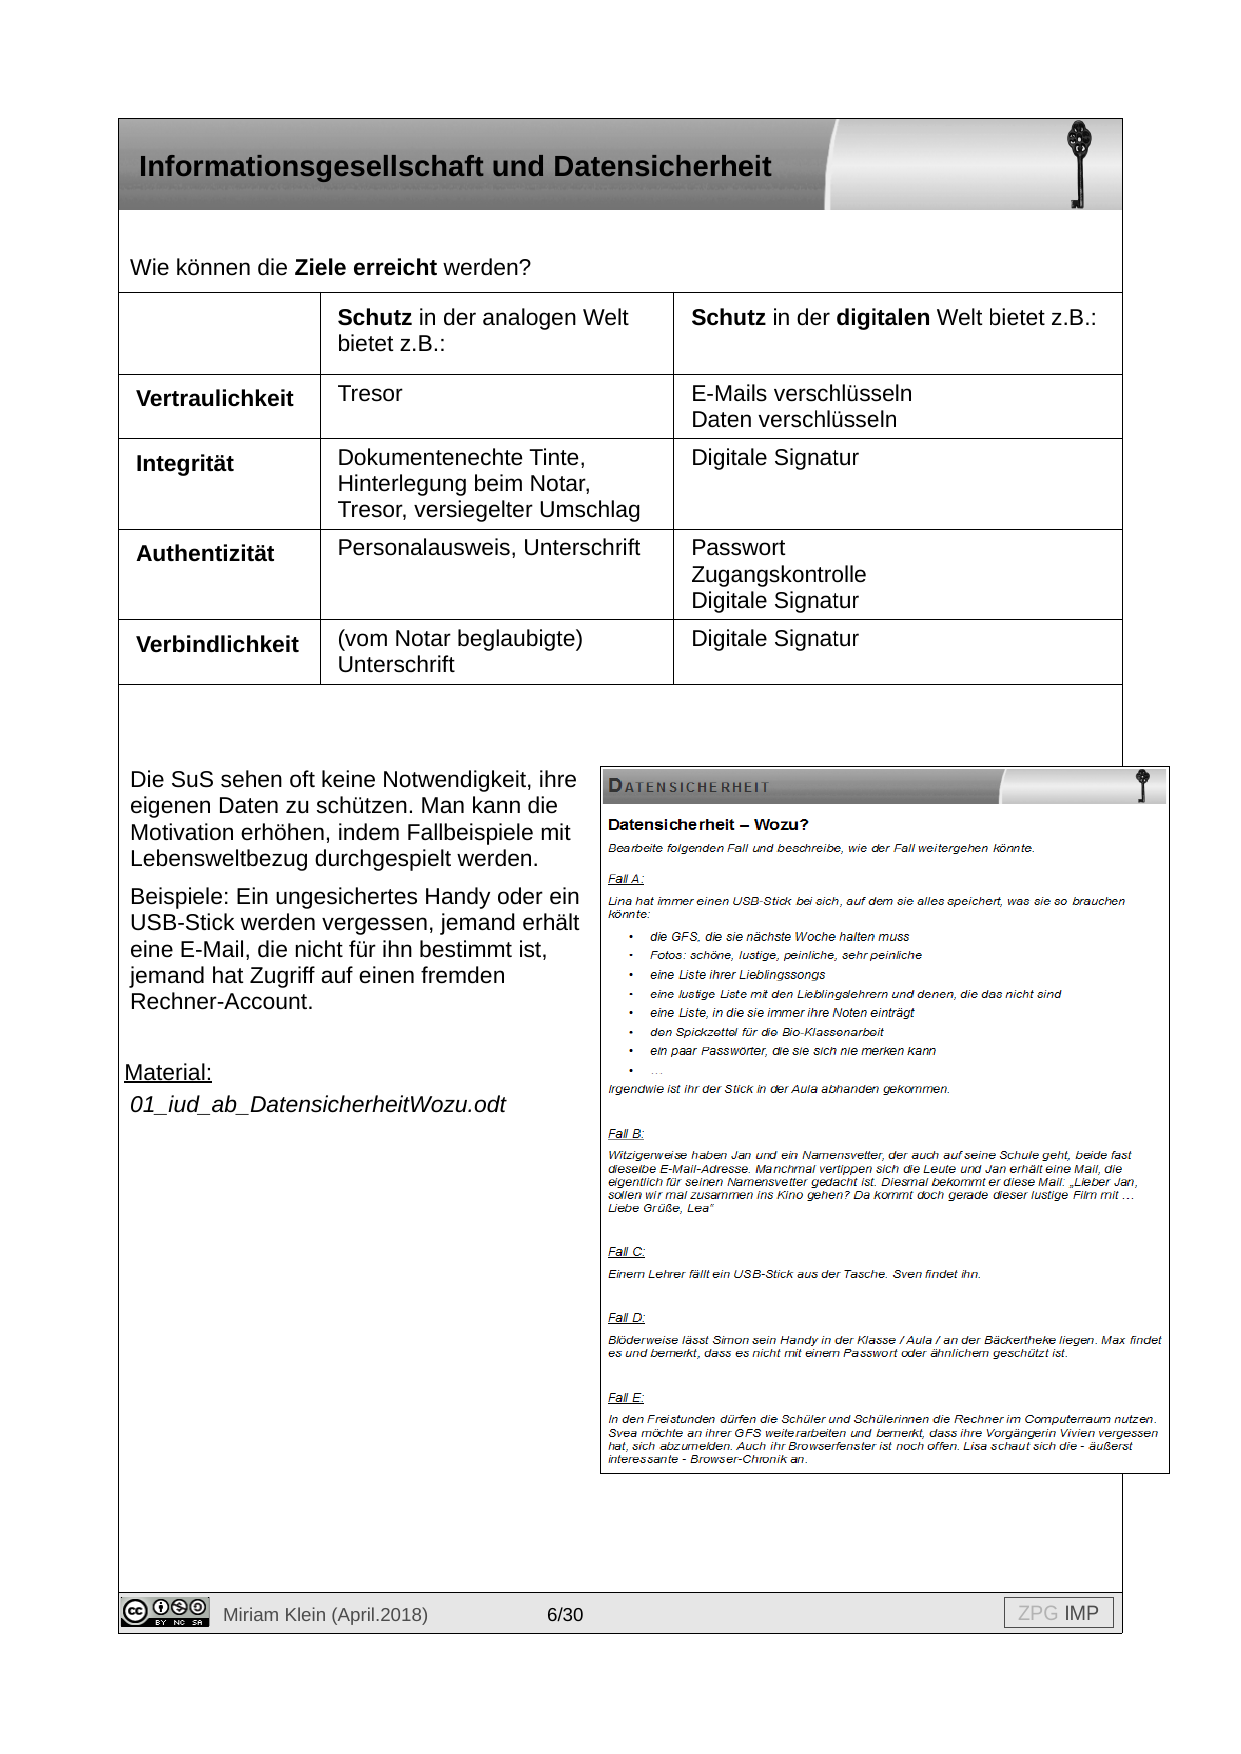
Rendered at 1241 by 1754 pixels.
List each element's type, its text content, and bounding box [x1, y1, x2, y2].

table_cell Authentizität [119, 530, 320, 619]
table_cell Digitale Signatur [674, 620, 1122, 683]
table_cell Verbindlichkeit [119, 620, 320, 683]
table_cell Personalausweis, Unterschrift [321, 530, 673, 619]
table_header Schutz in der digitalen Welt bietet z.B.: [674, 293, 1122, 374]
table_cell Tresor [321, 375, 673, 438]
table_cell Passwort Zugangskontrolle Digitale Signatur [674, 530, 1122, 619]
text Wie können die Ziele erreicht werden? [130, 253, 1110, 280]
table_cell Vertraulichkeit [119, 375, 320, 438]
table_cell Digitale Signatur [674, 439, 1122, 528]
text Material: [124, 1059, 600, 1085]
table_header Schutz in der analogen Welt bietet z.B.: [321, 293, 673, 374]
text Die SuS sehen oft keine Notwendigkeit, ihre eigenen Daten zu schützen. Man kann die Motivation erhöhen, indem Fallbeispiele mit Lebensweltbezug durchgespielt werden. [130, 766, 600, 871]
picture [120, 1597, 210, 1627]
text Beispiele: Ein ungesichertes Handy oder ein USB-Stick werden vergessen, jemand erhält eine E-Mail, die nicht für ihn bestimmt ist, jemand hat Zugriff auf einen fremden Rechner-Account. [130, 883, 600, 1015]
picture [119, 119, 1122, 210]
table_header [119, 293, 320, 374]
table_cell Dokumentenechte Tinte, Hinterlegung beim Notar, Tresor, versiegelter Umschlag [321, 439, 673, 528]
table_cell E-Mails verschlüsseln Daten verschlüsseln [674, 375, 1122, 438]
table_cell Integrität [119, 439, 320, 528]
picture [602, 769, 1167, 1471]
text 01_iud_ab_DatensicherheitWozu.odt [130, 1091, 600, 1117]
table_cell (vom Notar beglaubigte) Unterschrift [321, 620, 673, 683]
